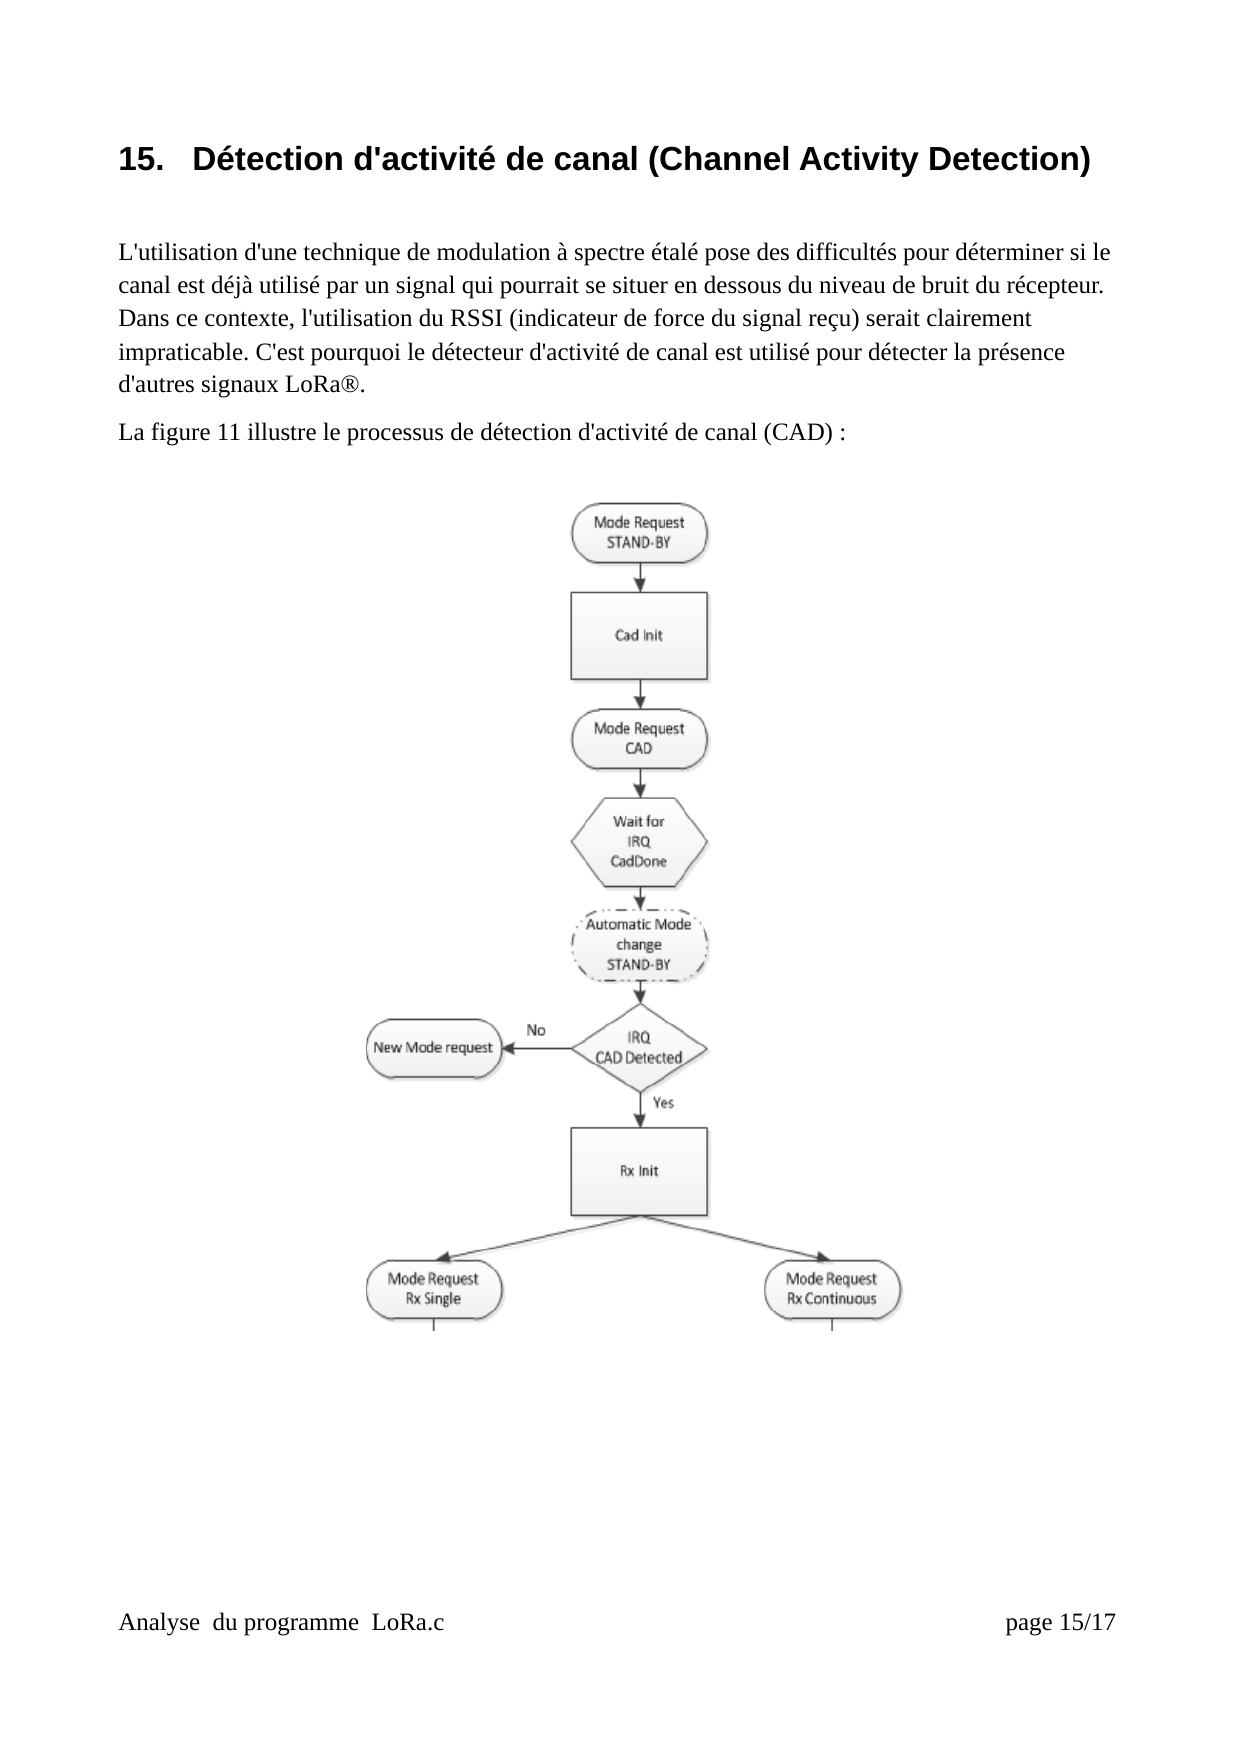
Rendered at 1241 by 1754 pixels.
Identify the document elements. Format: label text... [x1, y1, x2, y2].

subtitle Détection d'activité de canal (Channel Activity Detection) [118, 139, 1122, 177]
picture [188, 472, 963, 1331]
text La figure 11 illustre le processus de détection d'activité de canal (CAD) : [118, 417, 1122, 446]
text L'utilisation d'une technique de modulation à spectre étalé pose des difficultés pour déterminer si le canal est déjà utilisé par un signal qui pourrait se situer en dessous du niveau de bruit du récepteur. Dans ce contexte, l'utilisation du RSSI (indicateur de force du signal reçu) serait clairement impraticable. C'est pourquoi le détecteur d'activité de canal est utilisé pour détecter la présence d'autres signaux LoRa®. [118, 237, 1122, 398]
